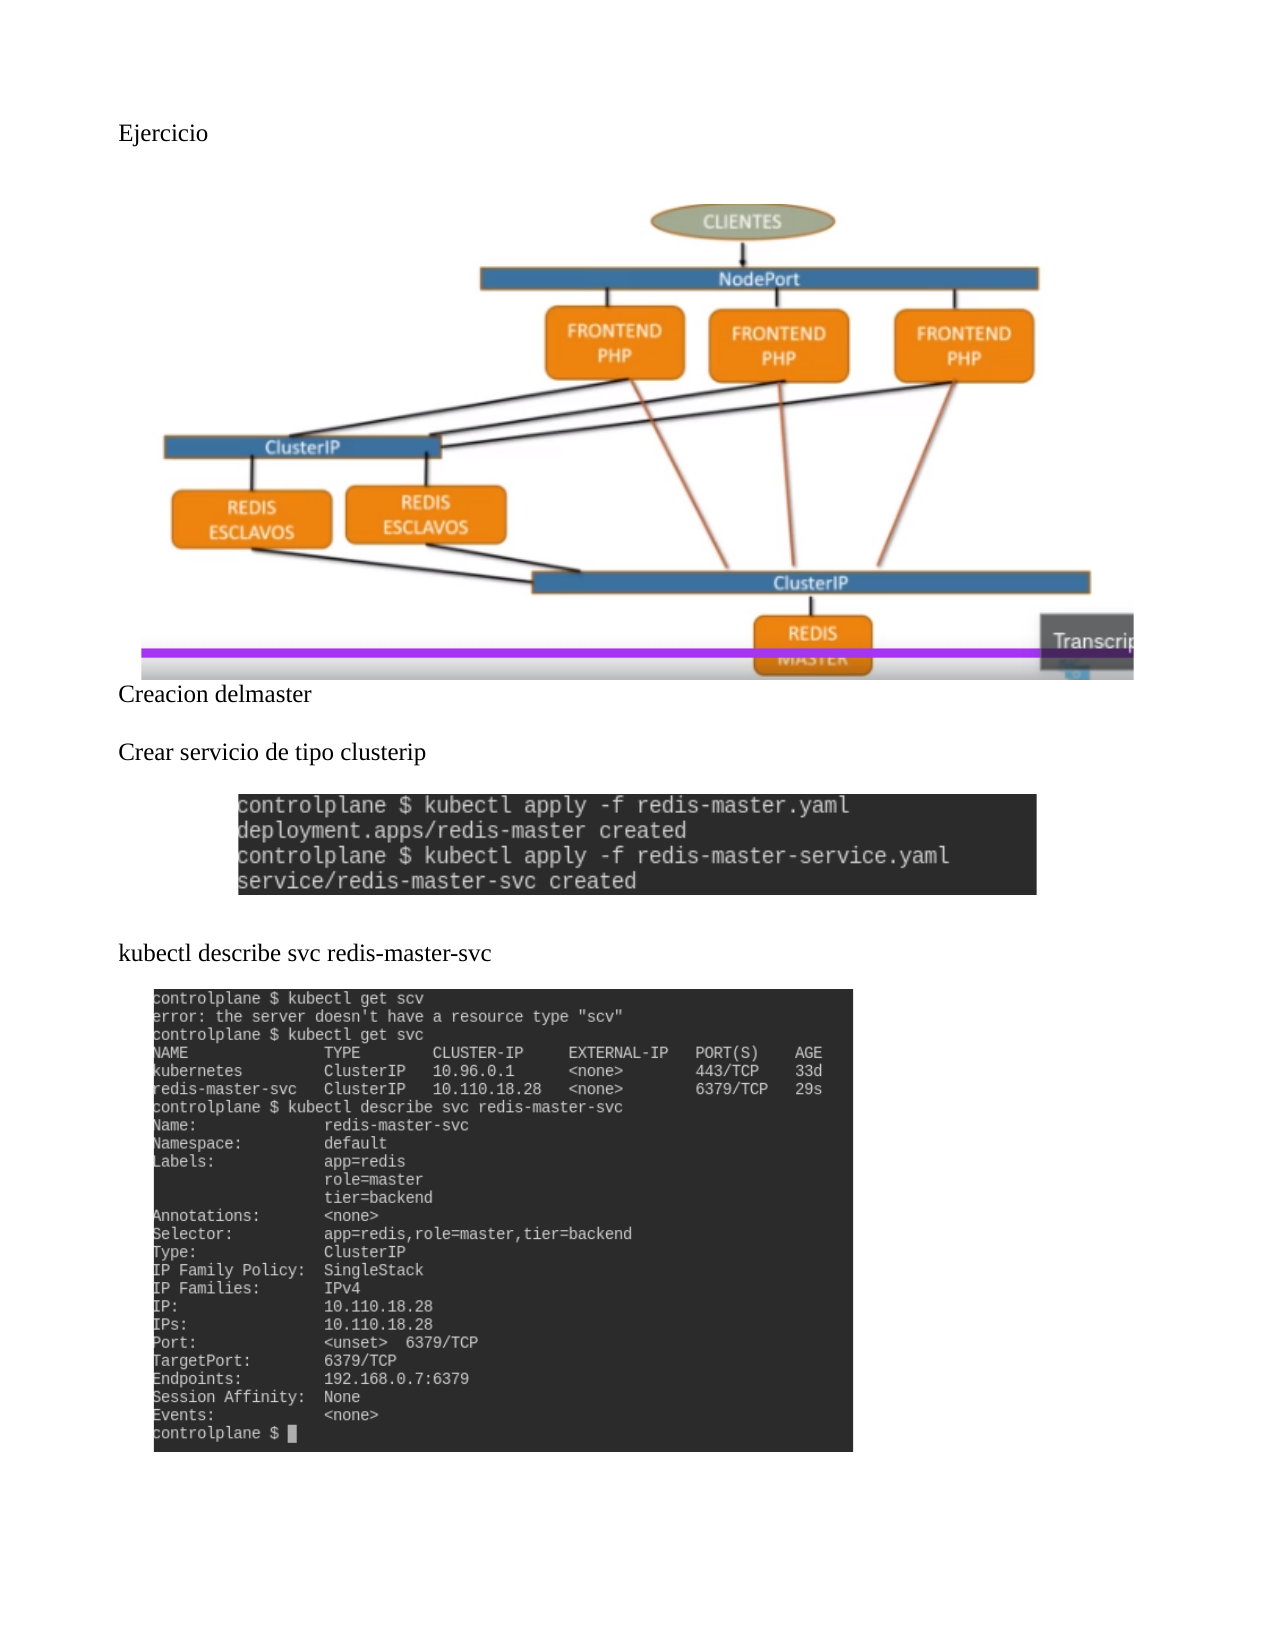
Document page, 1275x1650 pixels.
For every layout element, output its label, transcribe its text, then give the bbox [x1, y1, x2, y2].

picture [238, 794, 1037, 895]
text Creacion delmaster [118, 204, 1157, 708]
text Crear servicio de tipo clusterip [118, 737, 1157, 766]
text Ejercicio [118, 118, 1157, 147]
text kubectl describe svc redis-master-svc [118, 938, 1157, 967]
picture [153, 989, 854, 1452]
picture [141, 204, 1134, 680]
